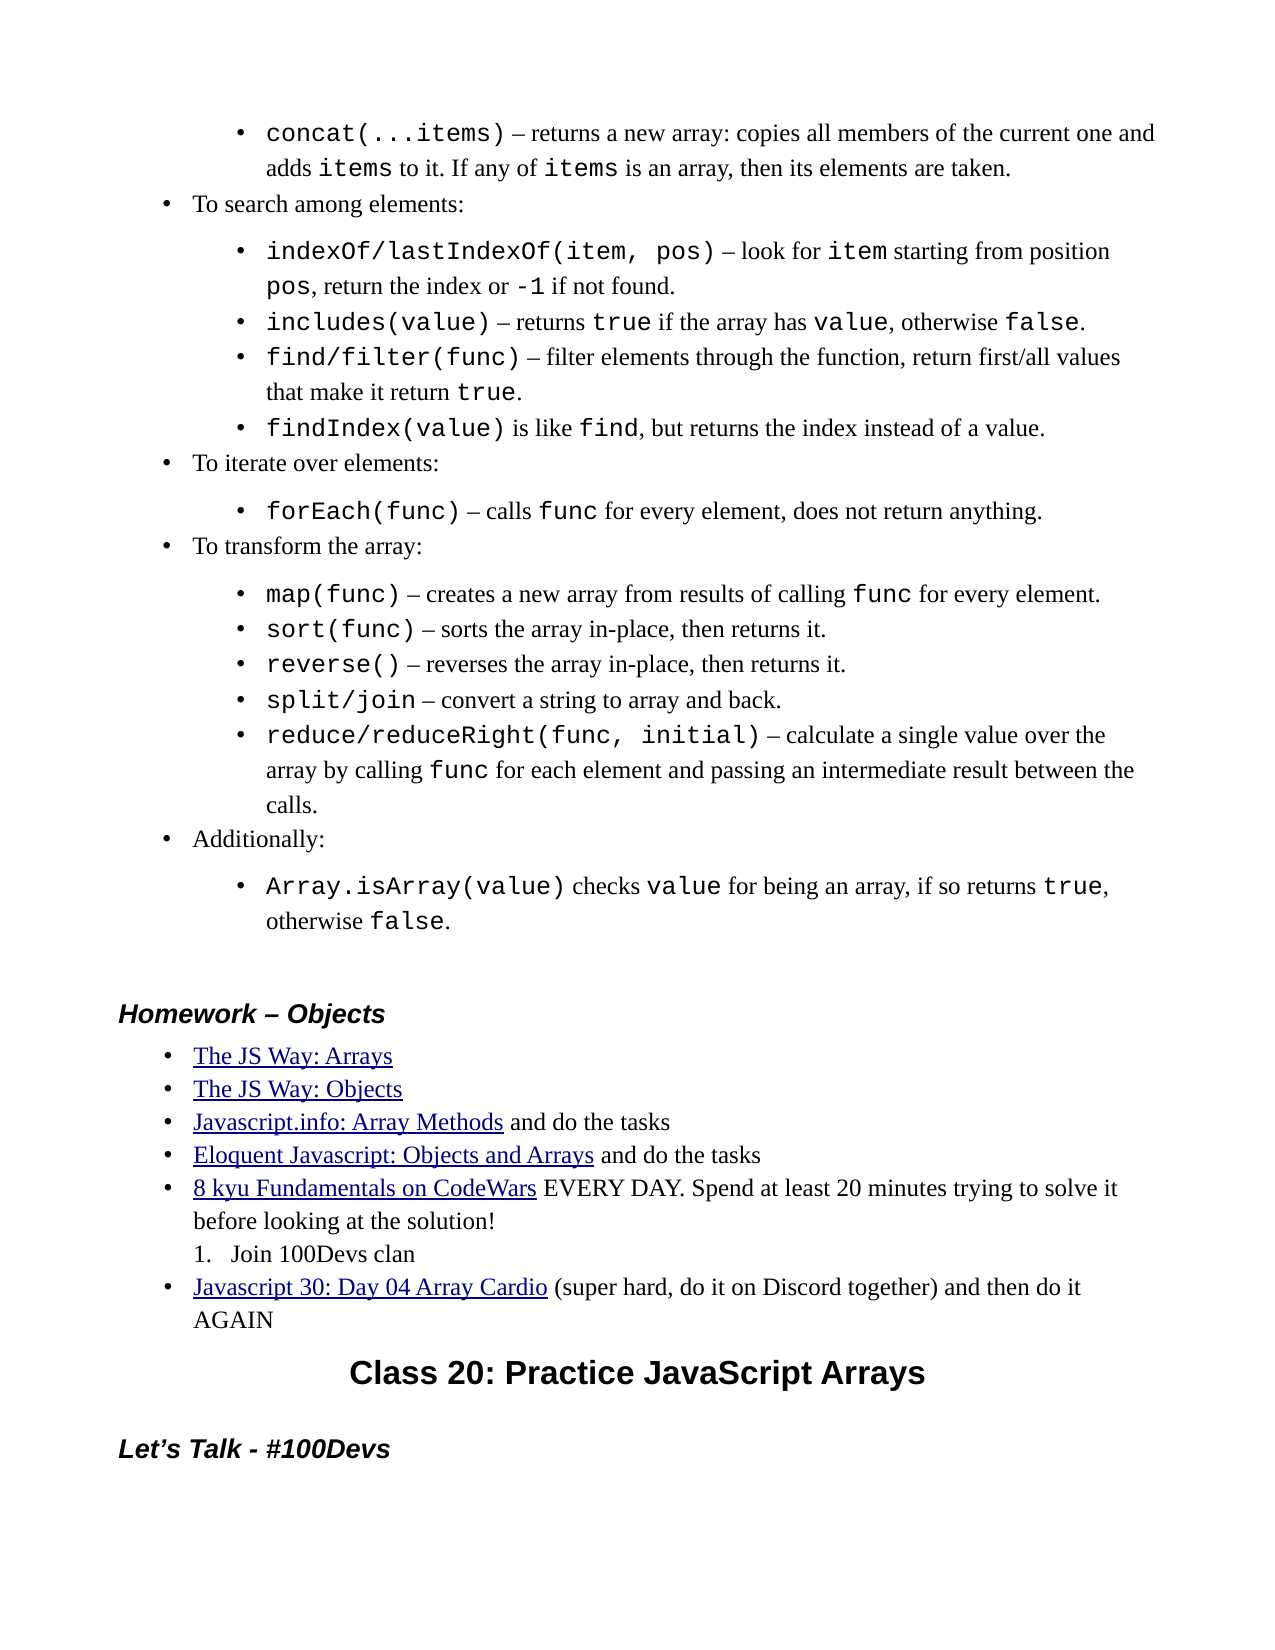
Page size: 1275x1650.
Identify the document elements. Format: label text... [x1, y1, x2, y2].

list indexOf/lastIndexOf(item, pos) – look for item starting from position pos, return the index or -1 if not found. [236, 236, 1157, 302]
list Join 100Devs clan [193, 1239, 1157, 1268]
list Additionally: [162, 824, 1157, 852]
list Javascript.info: Array Methods and do the tasks [164, 1107, 1157, 1136]
list Eloquent Javascript: Objects and Arrays and do the tasks [164, 1140, 1157, 1169]
list Array.isArray(value) checks value for being an array, if so returns true, otherwise false. [236, 871, 1157, 937]
list map(func) – creates a new array from results of calling func for every element. [236, 579, 1157, 609]
list reverse() – reverses the array in-place, then returns it. [236, 649, 1157, 680]
subtitle Class 20: Practice JavaScript Arrays [118, 1353, 1157, 1392]
list To search among elements: [162, 189, 1157, 217]
list To iterate over elements: [162, 448, 1157, 477]
list includes(value) – returns true if the array has value, otherwise false. [236, 307, 1157, 338]
subtitle Let’s Talk - #100Devs [118, 1433, 1157, 1465]
list forEach(func) – calls func for every element, does not return anything. [236, 496, 1157, 527]
list sort(func) – sorts the array in-place, then returns it. [236, 614, 1157, 645]
list The JS Way: Objects [164, 1074, 1157, 1103]
subtitle Homework – Objects [118, 998, 1157, 1029]
list To transform the array: [162, 531, 1157, 560]
list concat(...items) – returns a new array: copies all members of the current one and adds items to it. If any of items is an array, then its elements are taken. [236, 118, 1157, 184]
list 8 kyu Fundamentals on CodeWars EVERY DAY. Spend at least 20 minutes trying to solve it before looking at the solution! [164, 1173, 1157, 1235]
list Javascript 30: Day 04 Array Cardio (super hard, do it on Discord together) and then do it AGAIN [164, 1272, 1157, 1334]
list split/join – convert a string to array and back. [236, 685, 1157, 716]
list findIndex(value) is like find, but returns the index instead of a value. [236, 413, 1157, 443]
list find/filter(func) – filter elements through the function, return first/all values that make it return true. [236, 342, 1157, 408]
list reduce/reduceRight(func, initial) – calculate a single value over the array by calling func for each element and passing an intermediate result between the calls. [236, 720, 1157, 819]
list The JS Way: Arrays [164, 1041, 1157, 1070]
